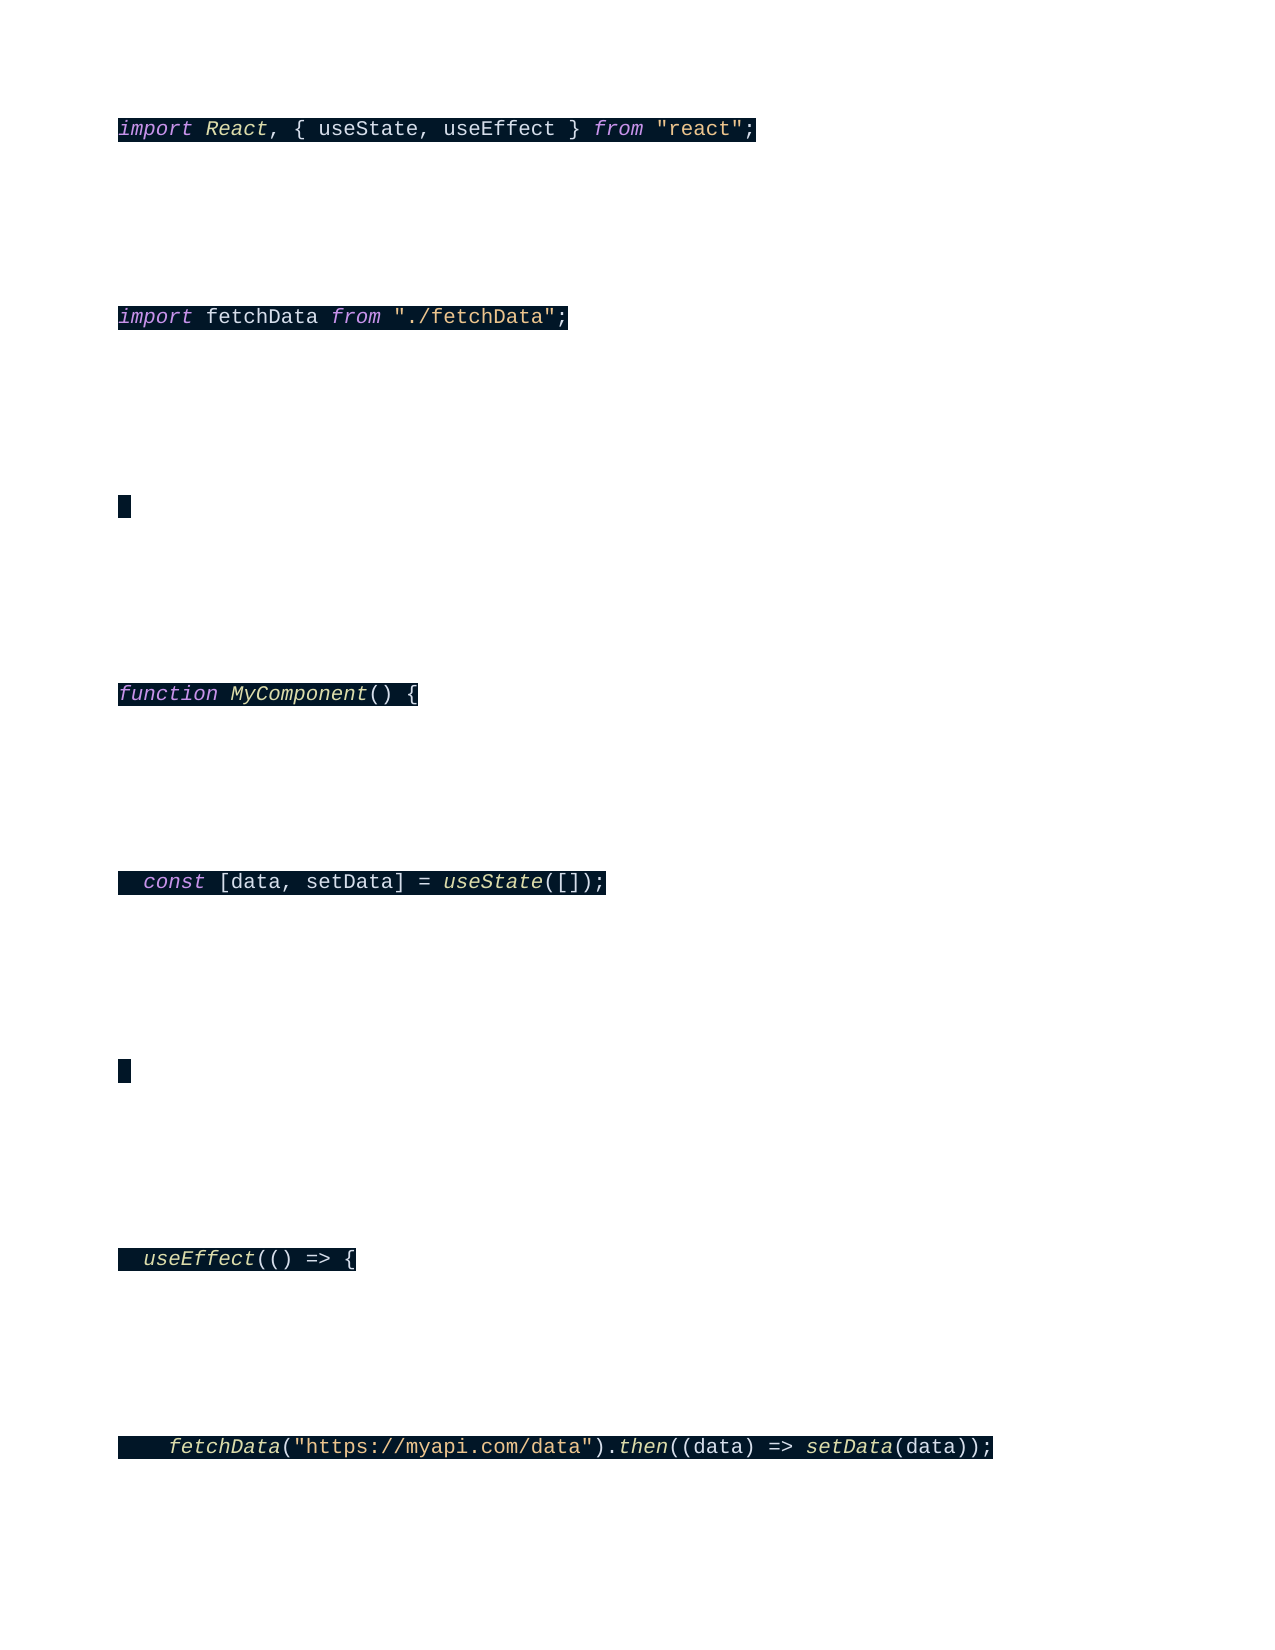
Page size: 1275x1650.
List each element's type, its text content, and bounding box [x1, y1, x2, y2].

text import React, { useState, useEffect } from "react"; [118, 118, 1157, 142]
text useEffect(() => { [118, 1247, 1157, 1271]
text import fetchData from "./fetchData"; [118, 306, 1157, 330]
text const [data, setData] = useState([]); [118, 871, 1157, 895]
text fetchData("https://myapi.com/data").then((data) => setData(data)); [118, 1436, 1157, 1459]
text function MyComponent() { [118, 683, 1157, 706]
